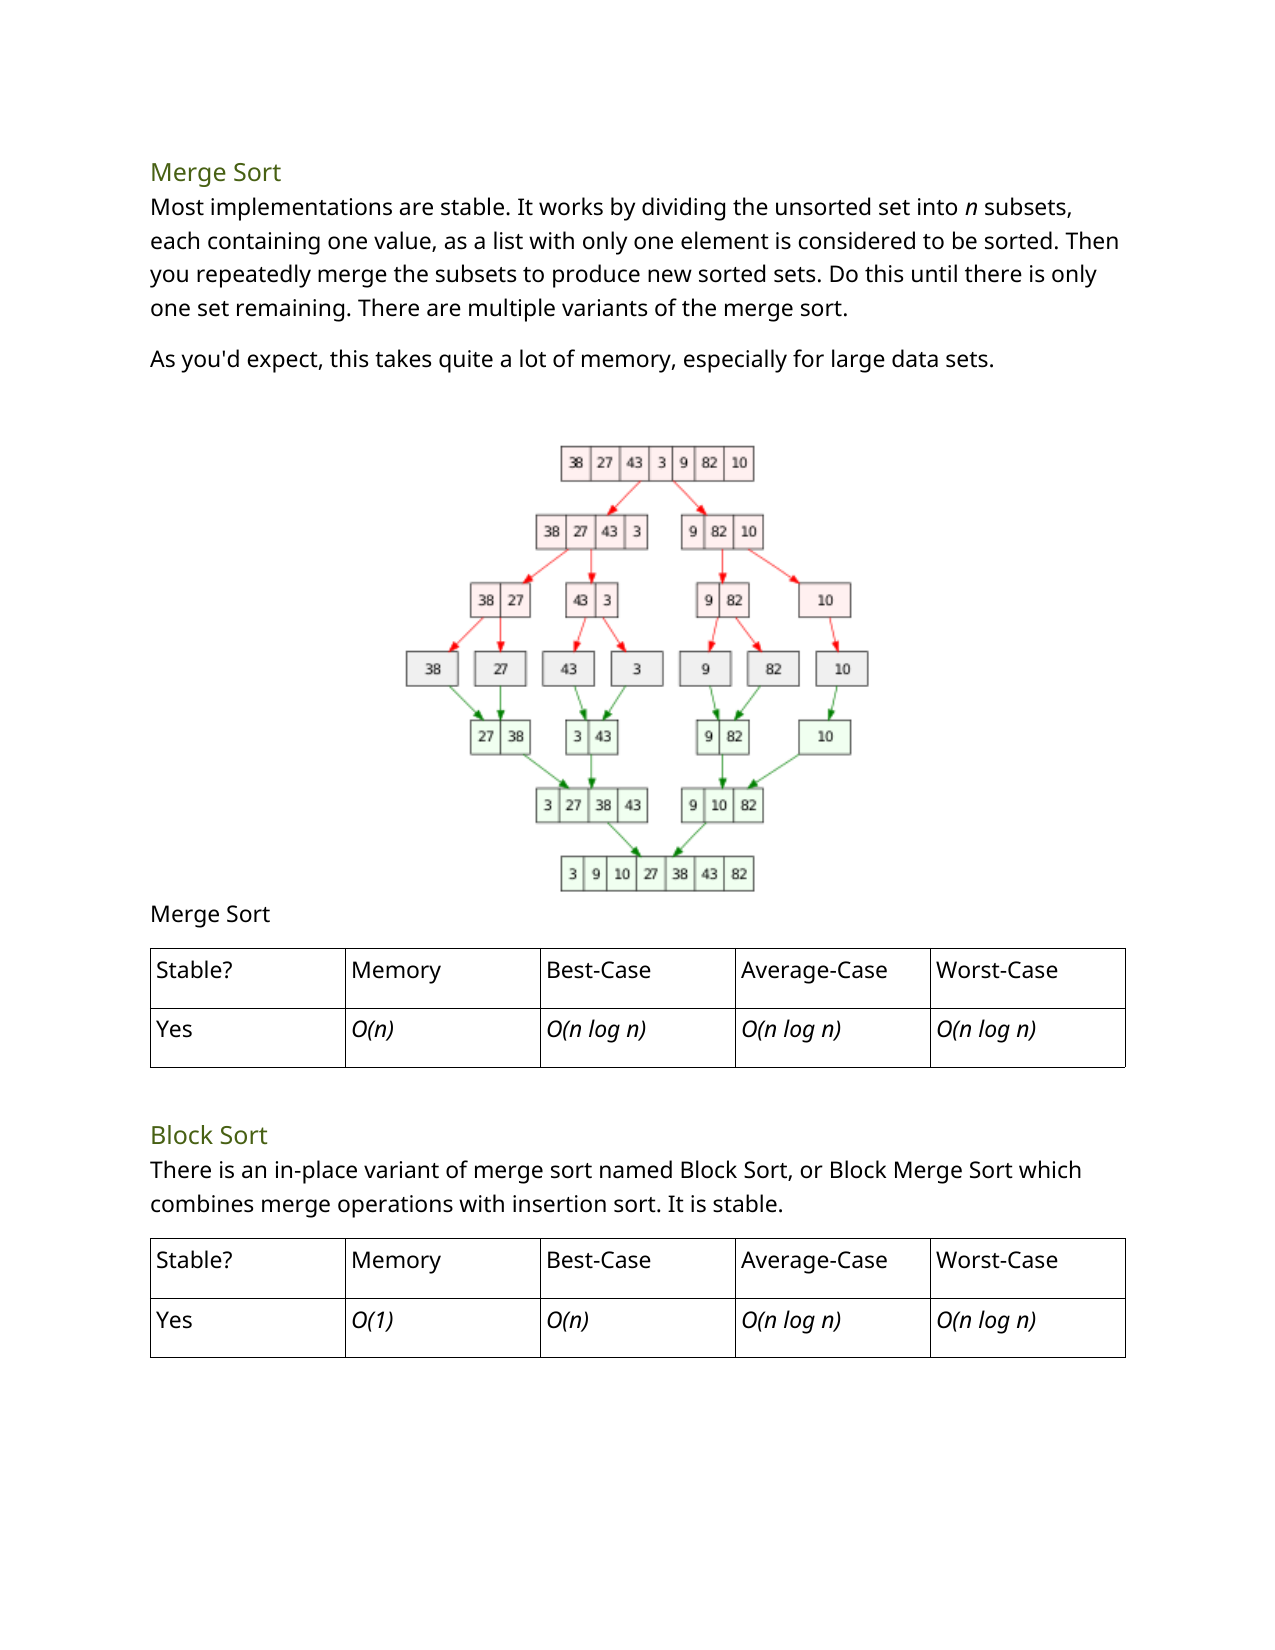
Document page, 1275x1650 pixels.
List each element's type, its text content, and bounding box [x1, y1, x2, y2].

picture [403, 443, 872, 895]
table_header Best-Case [541, 1239, 735, 1298]
subtitle Merge Sort [150, 154, 1125, 188]
table_cell O(n log n) [541, 1009, 735, 1067]
table_header Worst-Case [931, 949, 1125, 1007]
table_cell O(n) [346, 1009, 540, 1067]
table_header Stable? [151, 1239, 345, 1298]
text Merge Sort [150, 443, 1125, 929]
table_cell Yes [151, 1009, 345, 1067]
table_cell O(1) [346, 1299, 540, 1357]
text Most implementations are stable. It works by dividing the unsorted set into n subsets, each containing one value, as a list with only one element is considered to be sorted. Then you repeatedly merge the subsets to produce new sorted sets. Do this until there is only one set remaining. There are multiple variants of the merge sort. [150, 191, 1125, 323]
table_header Stable? [151, 949, 345, 1007]
table_header Best-Case [541, 949, 735, 1007]
table_header Worst-Case [931, 1239, 1125, 1298]
table_cell O(n log n) [931, 1299, 1125, 1357]
subtitle Block Sort [150, 1117, 1125, 1151]
table_header Average-Case [736, 1239, 930, 1298]
table_cell Yes [151, 1299, 345, 1357]
table_cell O(n log n) [736, 1009, 930, 1067]
table_header Average-Case [736, 949, 930, 1007]
table_header Memory [346, 949, 540, 1007]
table_cell O(n log n) [931, 1009, 1125, 1067]
table_header Memory [346, 1239, 540, 1298]
table_cell O(n log n) [736, 1299, 930, 1357]
text As you'd expect, this takes quite a lot of memory, especially for large data sets. [150, 343, 1125, 374]
table_cell O(n) [541, 1299, 735, 1357]
text There is an in-place variant of merge sort named Block Sort, or Block Merge Sort which combines merge operations with insertion sort. It is stable. [150, 1154, 1125, 1219]
